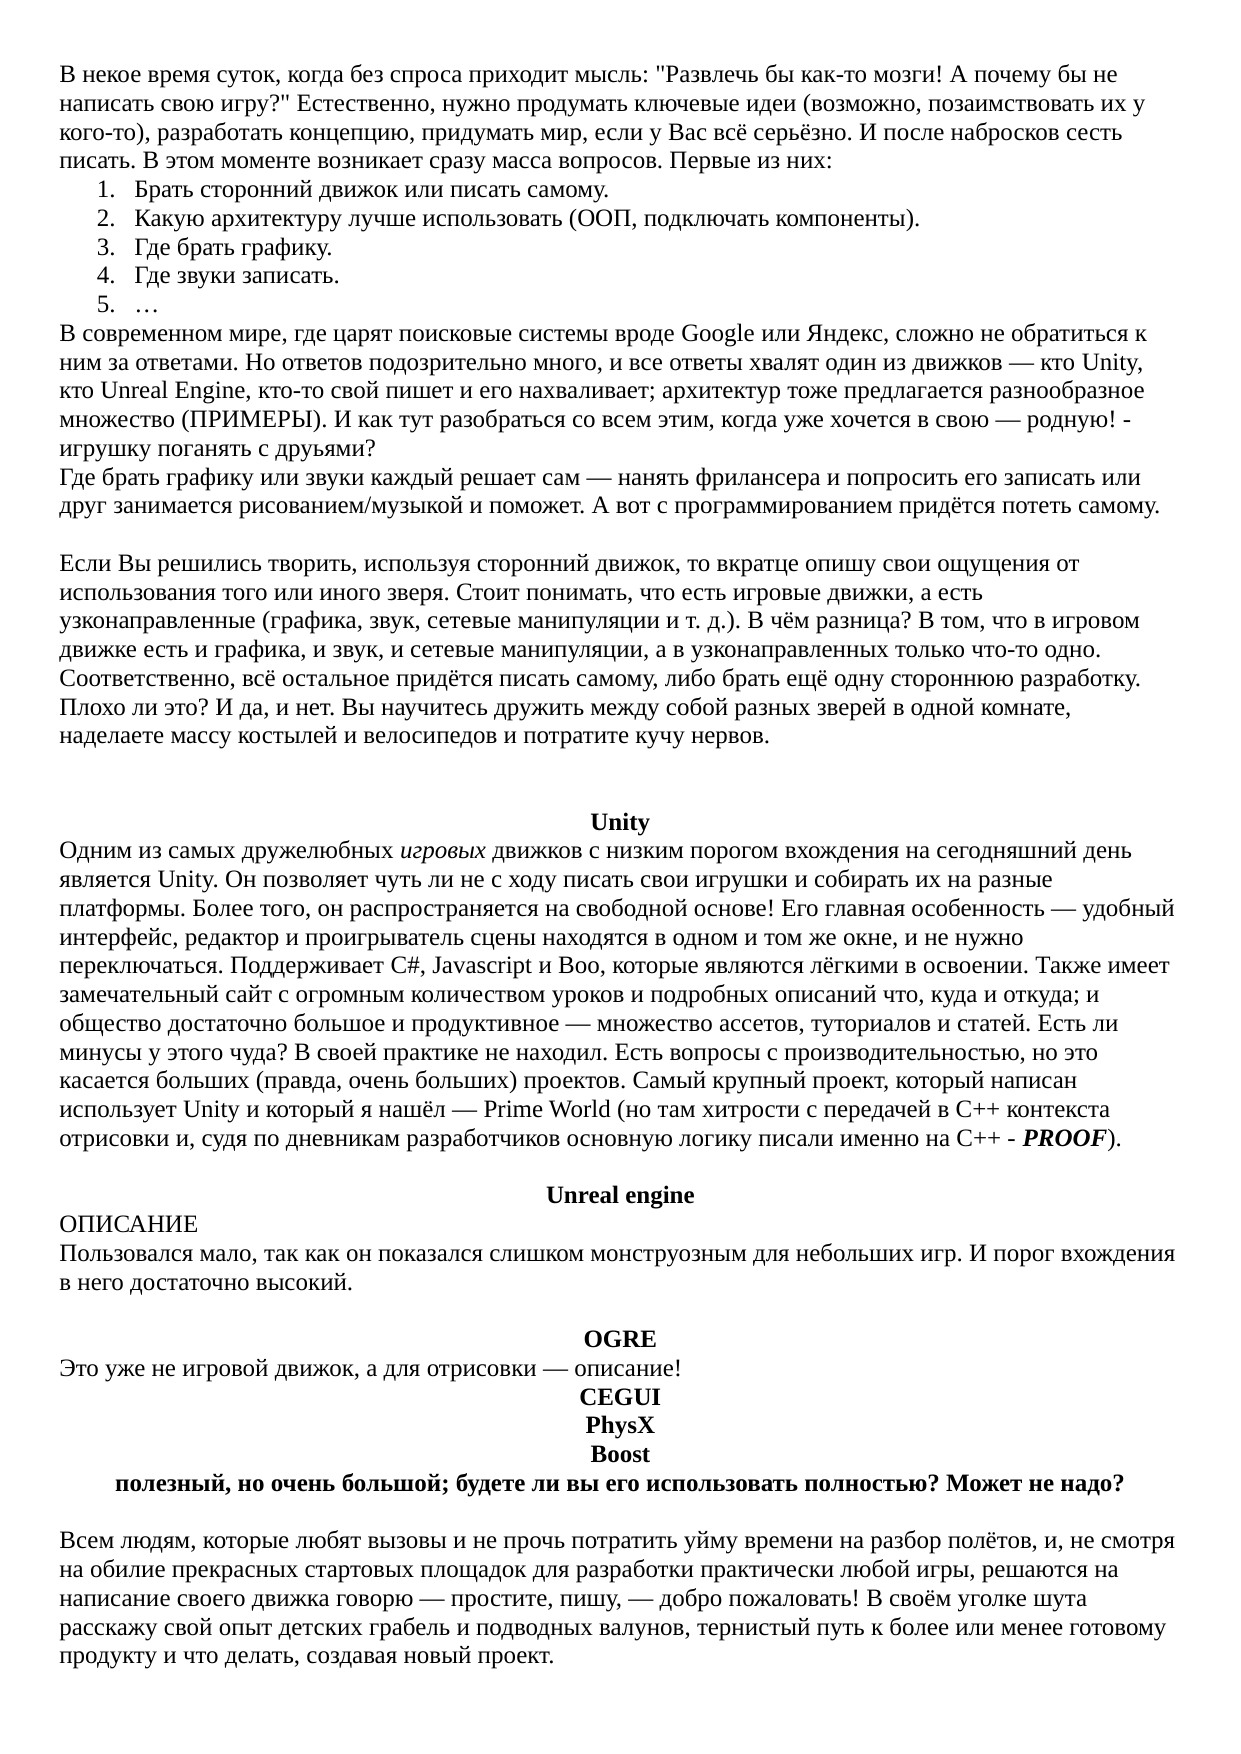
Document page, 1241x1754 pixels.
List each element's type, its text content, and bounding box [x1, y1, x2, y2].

text Одним из самых дружелюбных игровых движков с низким порогом вхождения на сегодняшний день является Unity. Он позволяет чуть ли не с ходу писать свои игрушки и собирать их на разные платформы. Более того, он распространяется на свободной основе! Его главная особенность — удобный интерфейс, редактор и проигрыватель сцены находятся в одном и том же окне, и не нужно переключаться. Поддерживает C#, Javascript и Boo, которые являются лёгкими в освоении. Также имеет замечательный сайт с огромным количеством уроков и подробных описаний что, куда и откуда; и общество достаточно большое и продуктивное — множество ассетов, туториалов и статей. Есть ли минусы у этого чуда? В своей практике не находил. Есть вопросы с производительностью, но это касается больших (правда, очень больших) проектов. Самый крупный проект, который написан использует Unity и который я нашёл — Prime World (но там хитрости с передачей в С++ контекста отрисовки и, судя по дневникам разработчиков основную логику писали именно на С++ - PROOF). [59, 835, 1181, 1152]
text Где брать графику или звуки каждый решает сам — нанять фрилансера и попросить его записать или друг занимается рисованием/музыкой и поможет. А вот с программированием придётся потеть самому. [59, 462, 1181, 519]
text В современном мире, где царят поисковые системы вроде Google или Яндекс, сложно не обратиться к ним за ответами. Но ответов подозрительно много, и все ответы хвалят один из движков — кто Unity, кто Unreal Engine, кто-то свой пишет и его нахваливает; архитектур тоже предлагается разнообразное множество (ПРИМЕРЫ). И как тут разобраться со всем этим, когда уже хочется в свою — родную! - игрушку поганять с друьями? [59, 318, 1181, 462]
list Какую архитектуру лучше использовать (ООП, подключать компоненты). [97, 203, 1181, 232]
list Где брать графику. [97, 232, 1181, 260]
text Если Вы решились творить, используя сторонний движок, то вкратце опишу свои ощущения от использования того или иного зверя. Стоит понимать, что есть игровые движки, а есть узконаправленные (графика, звук, сетевые манипуляции и т. д.). В чём разница? В том, что в игровом движке есть и графика, и звук, и сетевые манипуляции, а в узконаправленных только что-то одно. Соответственно, всё остальное придётся писать самому, либо брать ещё одну стороннюю разработку. Плохо ли это? И да, и нет. Вы научитесь дружить между собой разных зверей в одной комнате, наделаете массу костылей и велосипедов и потратите кучу нервов. [59, 548, 1181, 749]
text Всем людям, которые любят вызовы и не прочь потратить уйму времени на разбор полётов, и, не смотря на обилие прекрасных стартовых площадок для разработки практически любой игры, решаются на написание своего движка говорю — простите, пишу, — добро пожаловать! В своём уголке шута расскажу свой опыт детских грабель и подводных валунов, тернистый путь к более или менее готовому продукту и что делать, создавая новый проект. [59, 1525, 1181, 1669]
text полезный, но очень большой; будете ли вы его использовать полностью? Может не надо? [59, 1468, 1181, 1497]
list Брать сторонний движок или писать самому. [97, 174, 1181, 203]
text PhysX [59, 1410, 1181, 1439]
list Где звуки записать. [97, 260, 1181, 289]
text Это уже не игровой движок, а для отрисовки — описание! [59, 1353, 1181, 1382]
text ОПИСАНИЕ [59, 1209, 1181, 1238]
text Boost [59, 1439, 1181, 1468]
text В некое время суток, когда без спроса приходит мысль: "Развлечь бы как-то мозги! А почему бы не написать свою игру?" Естественно, нужно продумать ключевые идеи (возможно, позаимствовать их у кого-то), разработать концепцию, придумать мир, если у Вас всё серьёзно. И после набросков сесть писать. В этом моменте возникает сразу масса вопросов. Первые из них: [59, 59, 1181, 174]
text Пользовался мало, так как он показался слишком монструозным для небольших игр. И порог вхождения в него достаточно высокий. [59, 1238, 1181, 1295]
list … [97, 289, 1181, 318]
text Unreal engine [59, 1180, 1181, 1209]
text Unity [59, 807, 1181, 835]
text OGRE [59, 1324, 1181, 1353]
text CEGUI [59, 1382, 1181, 1410]
